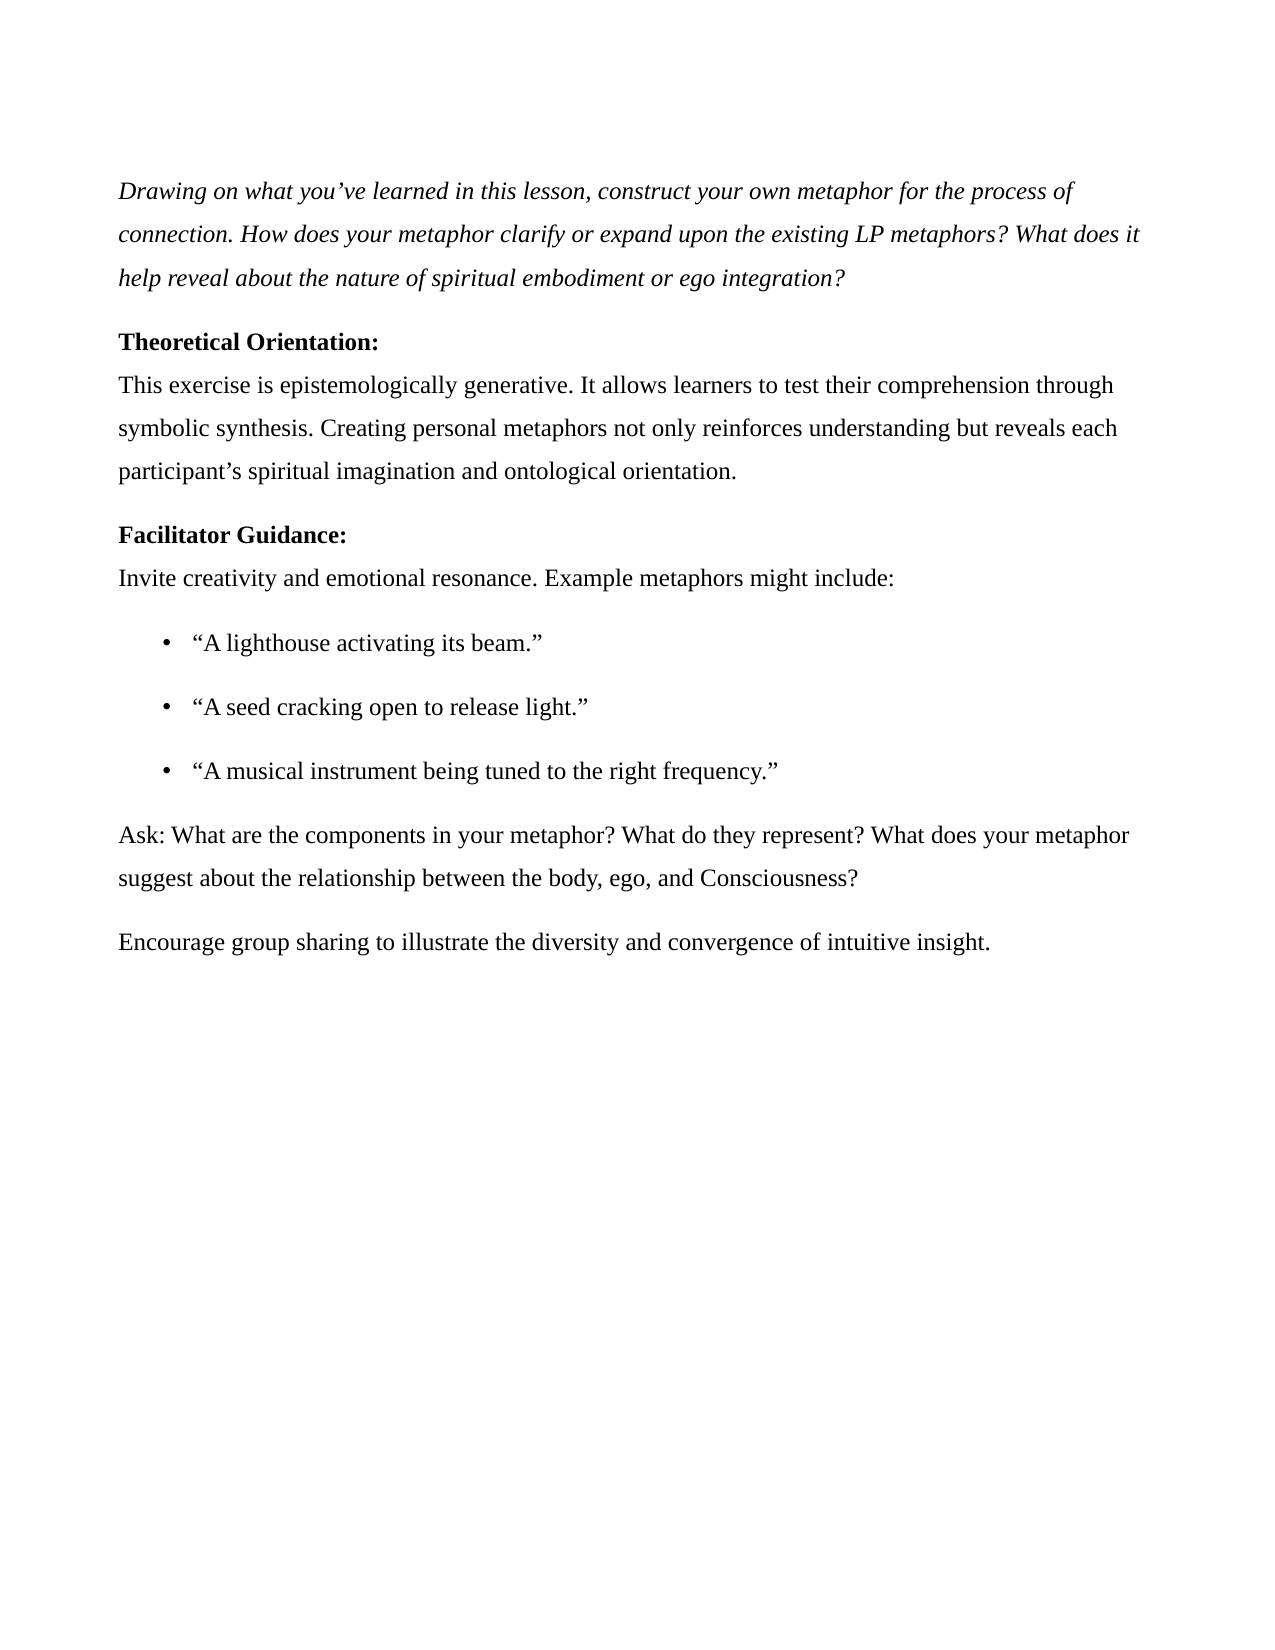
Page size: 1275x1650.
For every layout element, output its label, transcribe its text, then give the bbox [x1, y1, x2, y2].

text Theoretical Orientation: This exercise is epistemologically generative. It allows learners to test their comprehension through symbolic synthesis. Creating personal metaphors not only reinforces understanding but reveals each participant’s spiritual imagination and ontological orientation. [118, 327, 1157, 485]
text Ask: What are the components in your metaphor? What do they represent? What does your metaphor suggest about the relationship between the body, ego, and Consciousness? [118, 820, 1157, 892]
list “A lighthouse activating its beam.” [162, 628, 1157, 656]
text Facilitator Guidance: Invite creativity and emotional resonance. Example metaphors might include: [118, 520, 1157, 592]
text Drawing on what you’ve learned in this lesson, construct your own metaphor for the process of connection. How does your metaphor clarify or expand upon the existing LP metaphors? What does it help reveal about the nature of spiritual embodiment or ego integration? [118, 176, 1157, 291]
text Encourage group sharing to illustrate the diversity and convergence of intuitive insight. [118, 927, 1157, 956]
list “A seed cracking open to release light.” [162, 692, 1157, 721]
list “A musical instrument being tuned to the right frequency.” [162, 756, 1157, 785]
